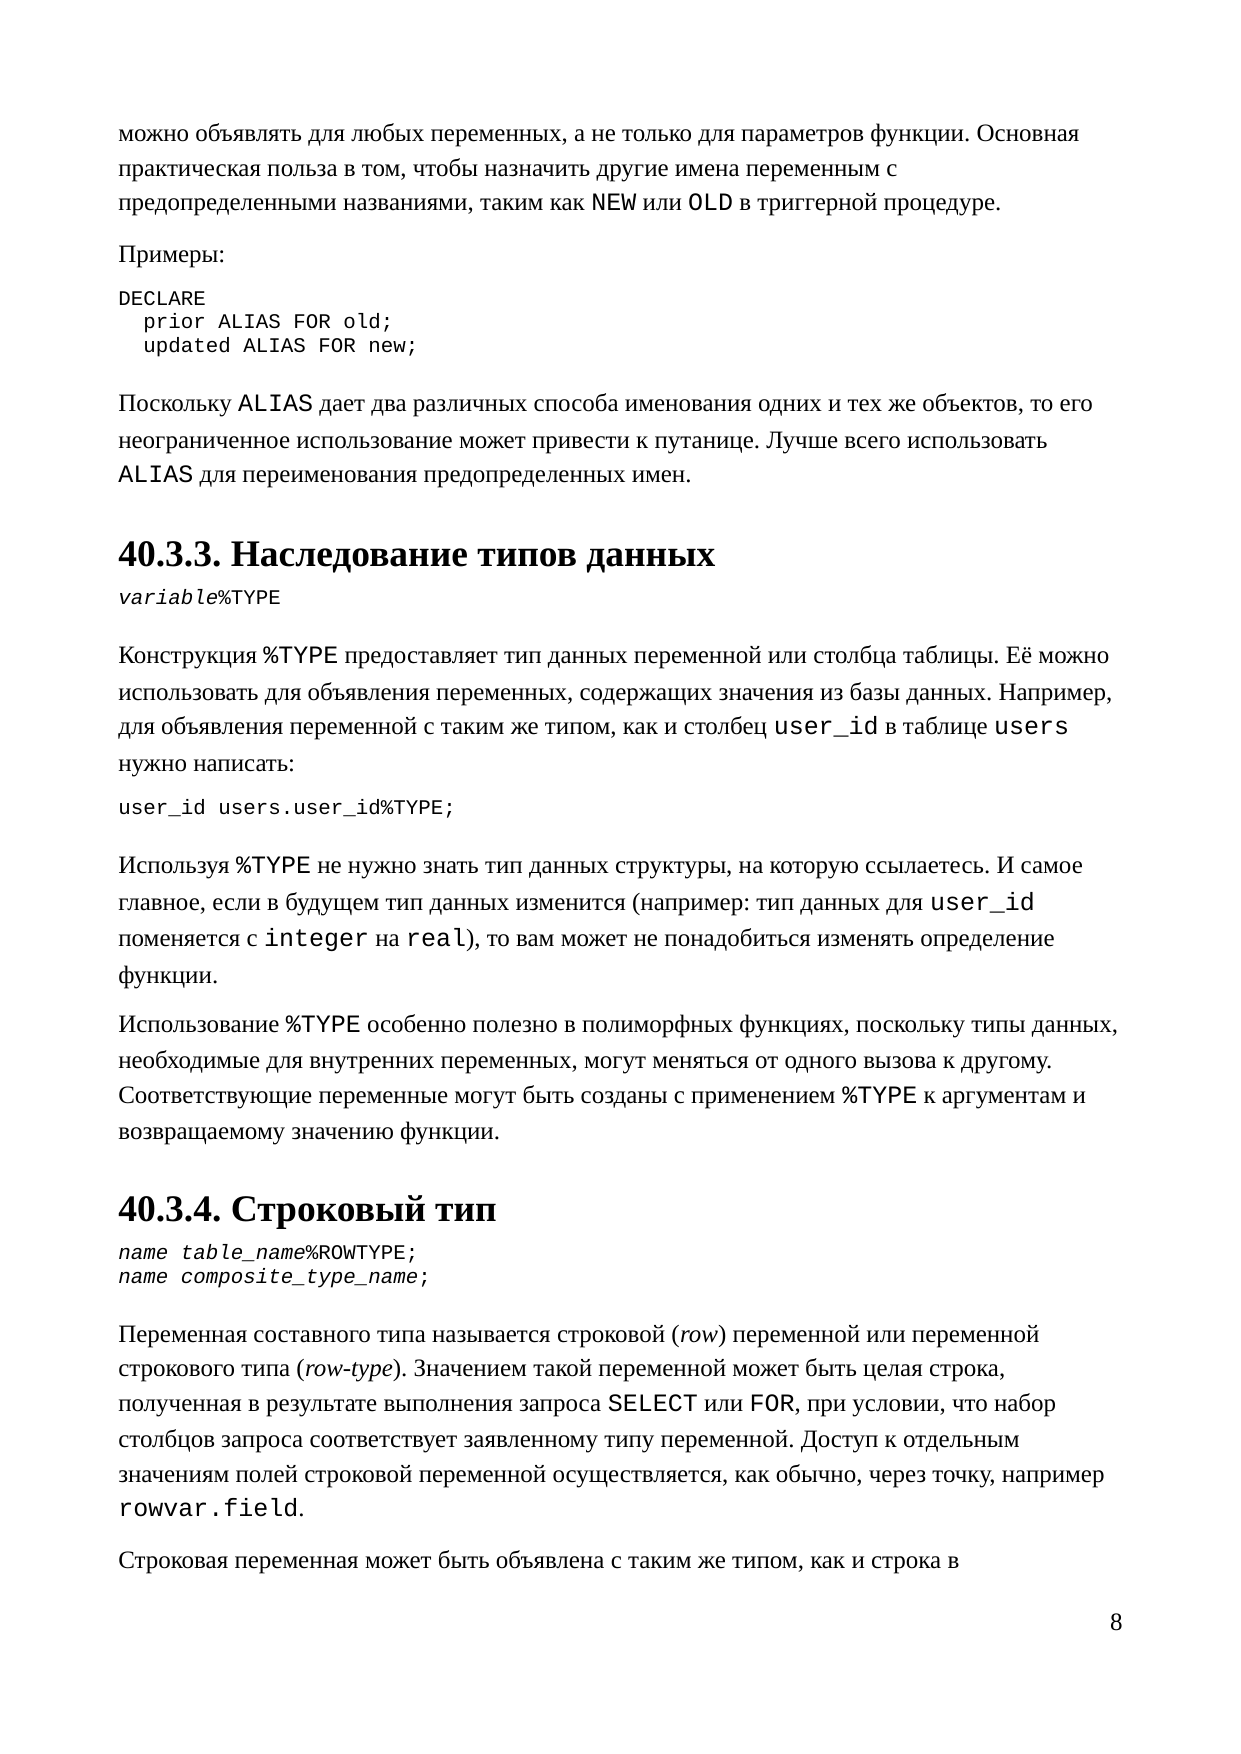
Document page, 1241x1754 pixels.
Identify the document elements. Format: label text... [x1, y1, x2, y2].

text Конструкция %TYPE предоставляет тип данных переменной или столбца таблицы. Её можно использовать для объявления переменных, содержащих значения из базы данных. Например, для объявления переменной с таким же типом, как и столбец user_id в таблице users нужно написать: [118, 640, 1122, 777]
text variable%TYPE [118, 587, 1122, 611]
text Переменная составного типа называется строковой (row) переменной или переменной строкового типа (row-type). Значением такой переменной может быть целая строка, полученная в результате выполнения запроса SELECT или FOR, при условии, что набор столбцов запроса соответствует заявленному типу переменной. Доступ к отдельным значениям полей строковой переменной осуществляется, как обычно, через точку, например rowvar.field. [118, 1319, 1122, 1524]
text можно объявлять для любых переменных, а не только для параметров функции. Основная практическая польза в том, чтобы назначить другие имена переменным с предопределенными названиями, таким как NEW или OLD в триггерной процедуре. [118, 118, 1122, 218]
text DECLARE [118, 288, 1122, 311]
subtitle 40.3.4. Строковый тип [118, 1186, 1122, 1229]
text Строковая переменная может быть объявлена с таким же типом, как и строка в [118, 1545, 1122, 1573]
text Использование %TYPE особенно полезно в полиморфных функциях, поскольку типы данных, необходимые для внутренних переменных, могут меняться от одного вызова к другому. Соответствующие переменные могут быть созданы с применением %TYPE к аргументам и возвращаемому значению функции. [118, 1009, 1122, 1145]
text name composite_type_name; [118, 1266, 1122, 1289]
text Примеры: [118, 239, 1122, 267]
text Используя %TYPE не нужно знать тип данных структуры, на которую ссылаетесь. И самое главное, если в будущем тип данных изменится (например: тип данных для user_id поменяется с integer на real), то вам может не понадобиться изменять определение функции. [118, 850, 1122, 988]
subtitle 40.3.3. Наследование типов данных [118, 532, 1122, 575]
text prior ALIAS FOR old; [118, 311, 1122, 335]
text name table_name%ROWTYPE; [118, 1242, 1122, 1266]
text user_id users.user_id%TYPE; [118, 797, 1122, 821]
text updated ALIAS FOR new; [118, 335, 1122, 359]
text Поскольку ALIAS дает два различных способа именования одних и тех же объектов, то его неограниченное использование может привести к путанице. Лучше всего использовать ALIAS для переименования предопределенных имен. [118, 388, 1122, 490]
